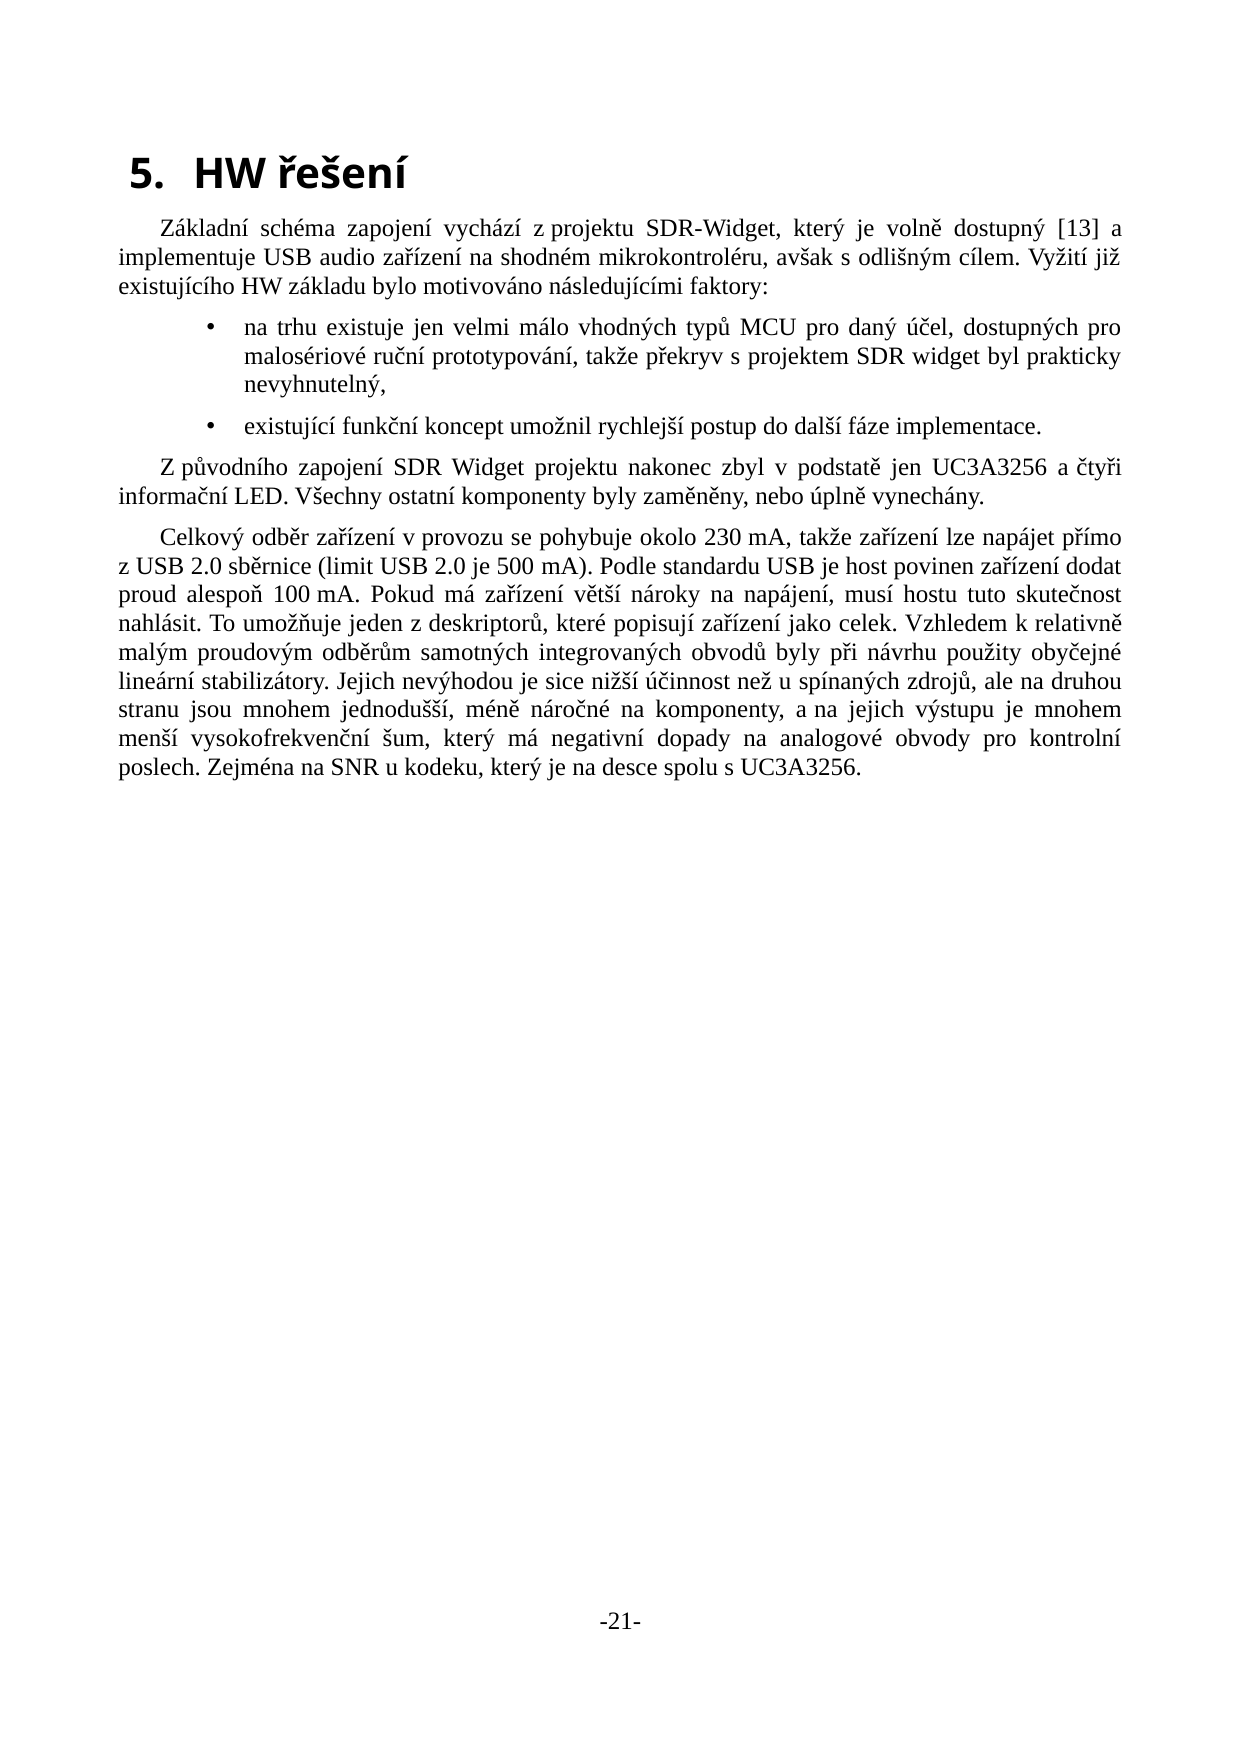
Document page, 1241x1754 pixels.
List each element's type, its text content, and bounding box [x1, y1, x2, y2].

text Z původního zapojení SDR Widget projektu nakonec zbyl v podstatě jen UC3A3256 a čtyři informační LED. Všechny ostatní komponenty byly zaměněny, nebo úplně vynechány. [118, 452, 1122, 509]
text Celkový odběr zařízení v provozu se pohybuje okolo 230 mA, takže zařízení lze napájet přímo z USB 2.0 sběrnice (limit USB 2.0 je 500 mA). Podle standardu USB je host povinen zařízení dodat proud alespoň 100 mA. Pokud má zařízení větší nároky na napájení, musí hostu tuto skutečnost nahlásit. To umožňuje jeden z deskriptorů, které popisují zařízení jako celek. Vzhledem k relativně malým proudovým odběrům samotných integrovaných obvodů byly při návrhu použity obyčejné lineární stabilizátory. Jejich nevýhodou je sice nižší účinnost než u spínaných zdrojů, ale na druhou stranu jsou mnohem jednodušší, méně náročné na komponenty, a na jejich výstupu je mnohem menší vysokofrekvenční šum, který má negativní dopady na analogové obvody pro kontrolní poslech. Zejména na SNR u kodeku, který je na desce spolu s UC3A3256. [118, 522, 1122, 781]
text Základní schéma zapojení vychází z projektu SDR-Widget, který je volně dostupný [13] a implementuje USB audio zařízení na shodném mikrokontroléru, avšak s odlišným cílem. Vyžití již existujícího HW základu bylo motivováno následujícími faktory: [118, 213, 1122, 299]
list existující funkční koncept umožnil rychlejší postup do další fáze implementace. [206, 411, 1122, 439]
subtitle HW řešení [118, 143, 1122, 201]
list na trhu existuje jen velmi málo vhodných typů MCU pro daný účel, dostupných pro malosériové ruční prototypování, takže překryv s projektem SDR widget byl prakticky nevyhnutelný, [206, 312, 1122, 398]
